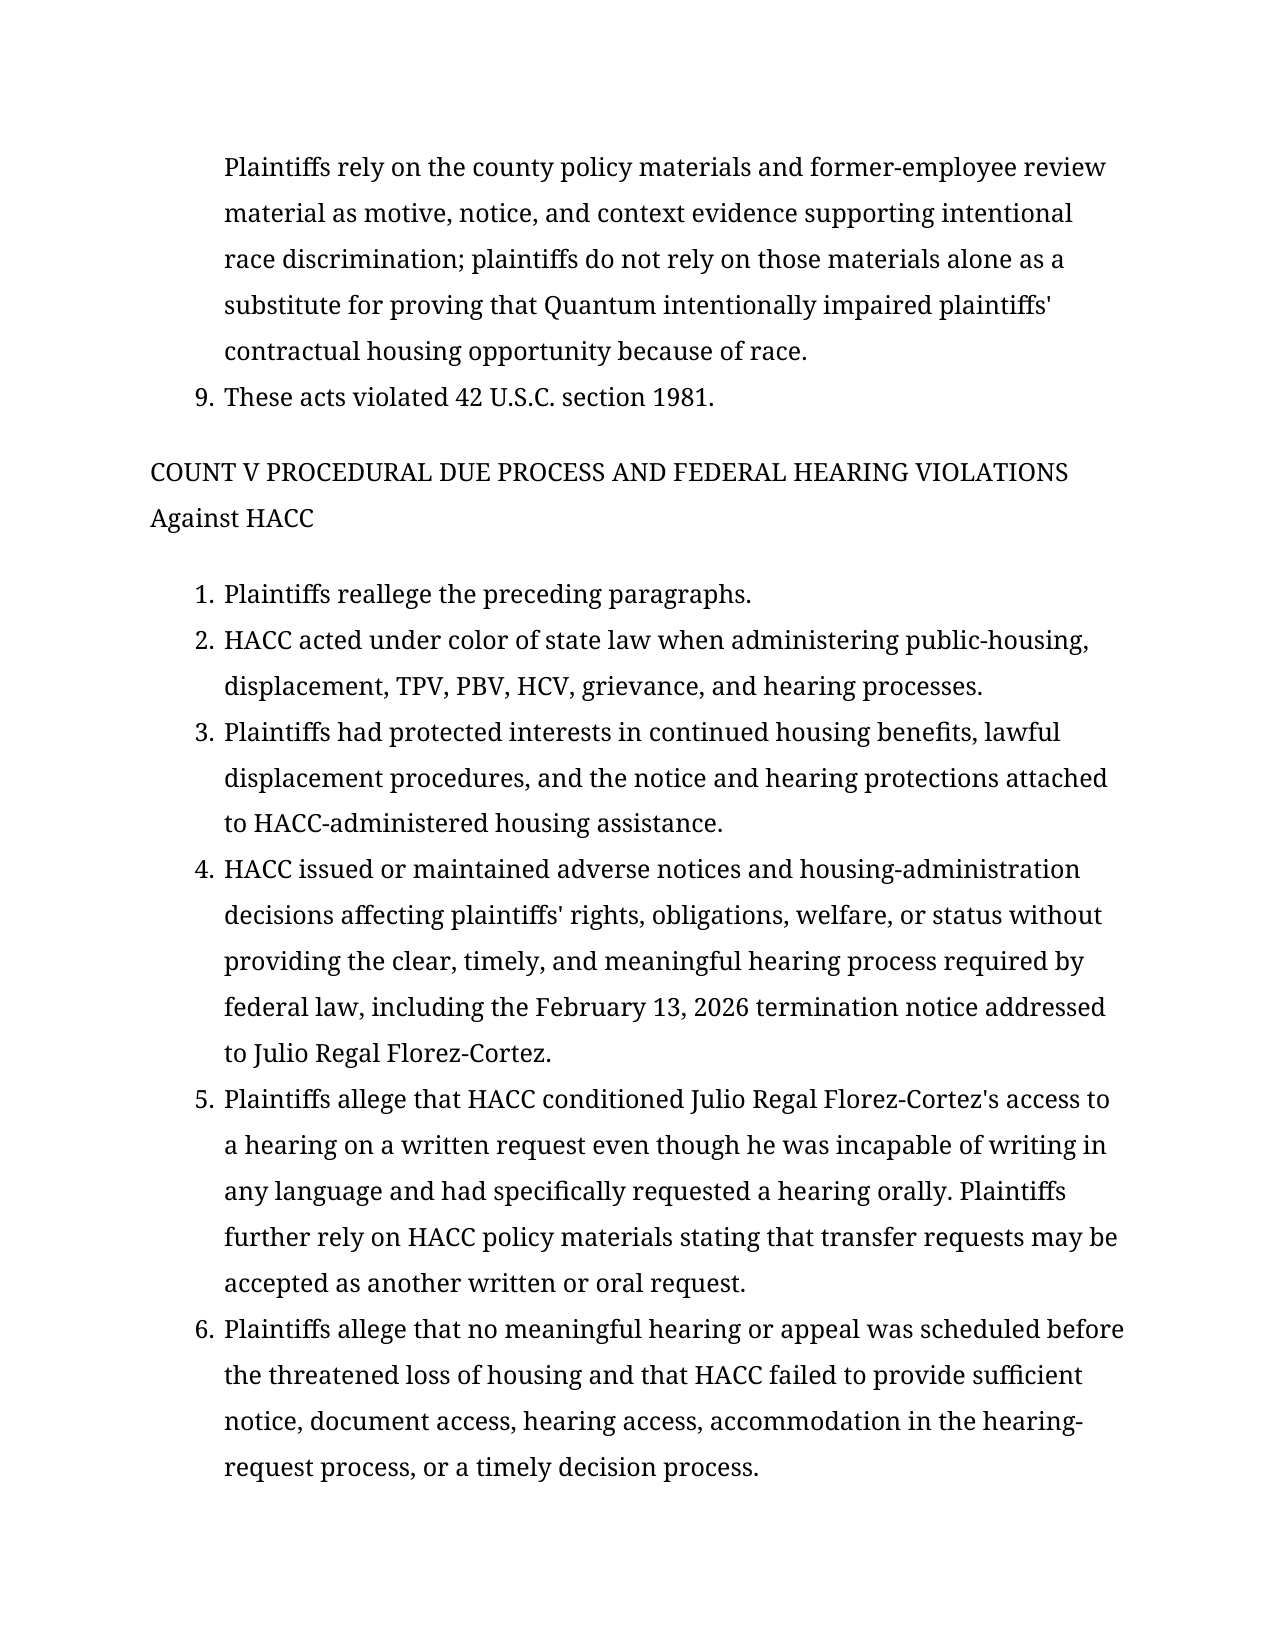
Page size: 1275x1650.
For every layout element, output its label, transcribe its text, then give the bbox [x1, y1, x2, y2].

list Plaintiffs rely on the county policy materials and former-employee review material as motive, notice, and context evidence supporting intentional race discrimination; plaintiffs do not rely on those materials alone as a substitute for proving that Quantum intentionally impaired plaintiffs' contractual housing opportunity because of race. [194, 150, 1125, 368]
list Plaintiffs reallege the preceding paragraphs. [194, 576, 1125, 611]
list Plaintiffs had protected interests in continued housing benefits, lawful displacement procedures, and the notice and hearing protections attached to HACC-administered housing assistance. [194, 714, 1125, 840]
list HACC issued or maintained adverse notices and housing-administration decisions affecting plaintiffs' rights, obligations, welfare, or status without providing the clear, timely, and meaningful hearing process required by federal law, including the February 13, 2026 termination notice addressed to Julio Regal Florez-Cortez. [194, 852, 1125, 1070]
list HACC acted under color of state law when administering public-housing, displacement, TPV, PBV, HCV, grievance, and hearing processes. [194, 622, 1125, 702]
list These acts violated 42 U.S.C. section 1981. [194, 380, 1125, 414]
text COUNT V PROCEDURAL DUE PROCESS AND FEDERAL HEARING VIOLATIONS Against HACC [150, 455, 1125, 535]
list Plaintiffs allege that HACC conditioned Julio Regal Florez-Cortez's access to a hearing on a written request even though he was incapable of writing in any language and had specifically requested a hearing orally. Plaintiffs further rely on HACC policy materials stating that transfer requests may be accepted as another written or oral request. [194, 1082, 1125, 1299]
list Plaintiffs allege that no meaningful hearing or appeal was scheduled before the threatened loss of housing and that HACC failed to provide sufficient notice, document access, hearing access, accommodation in the hearing-request process, or a timely decision process. [194, 1311, 1125, 1483]
